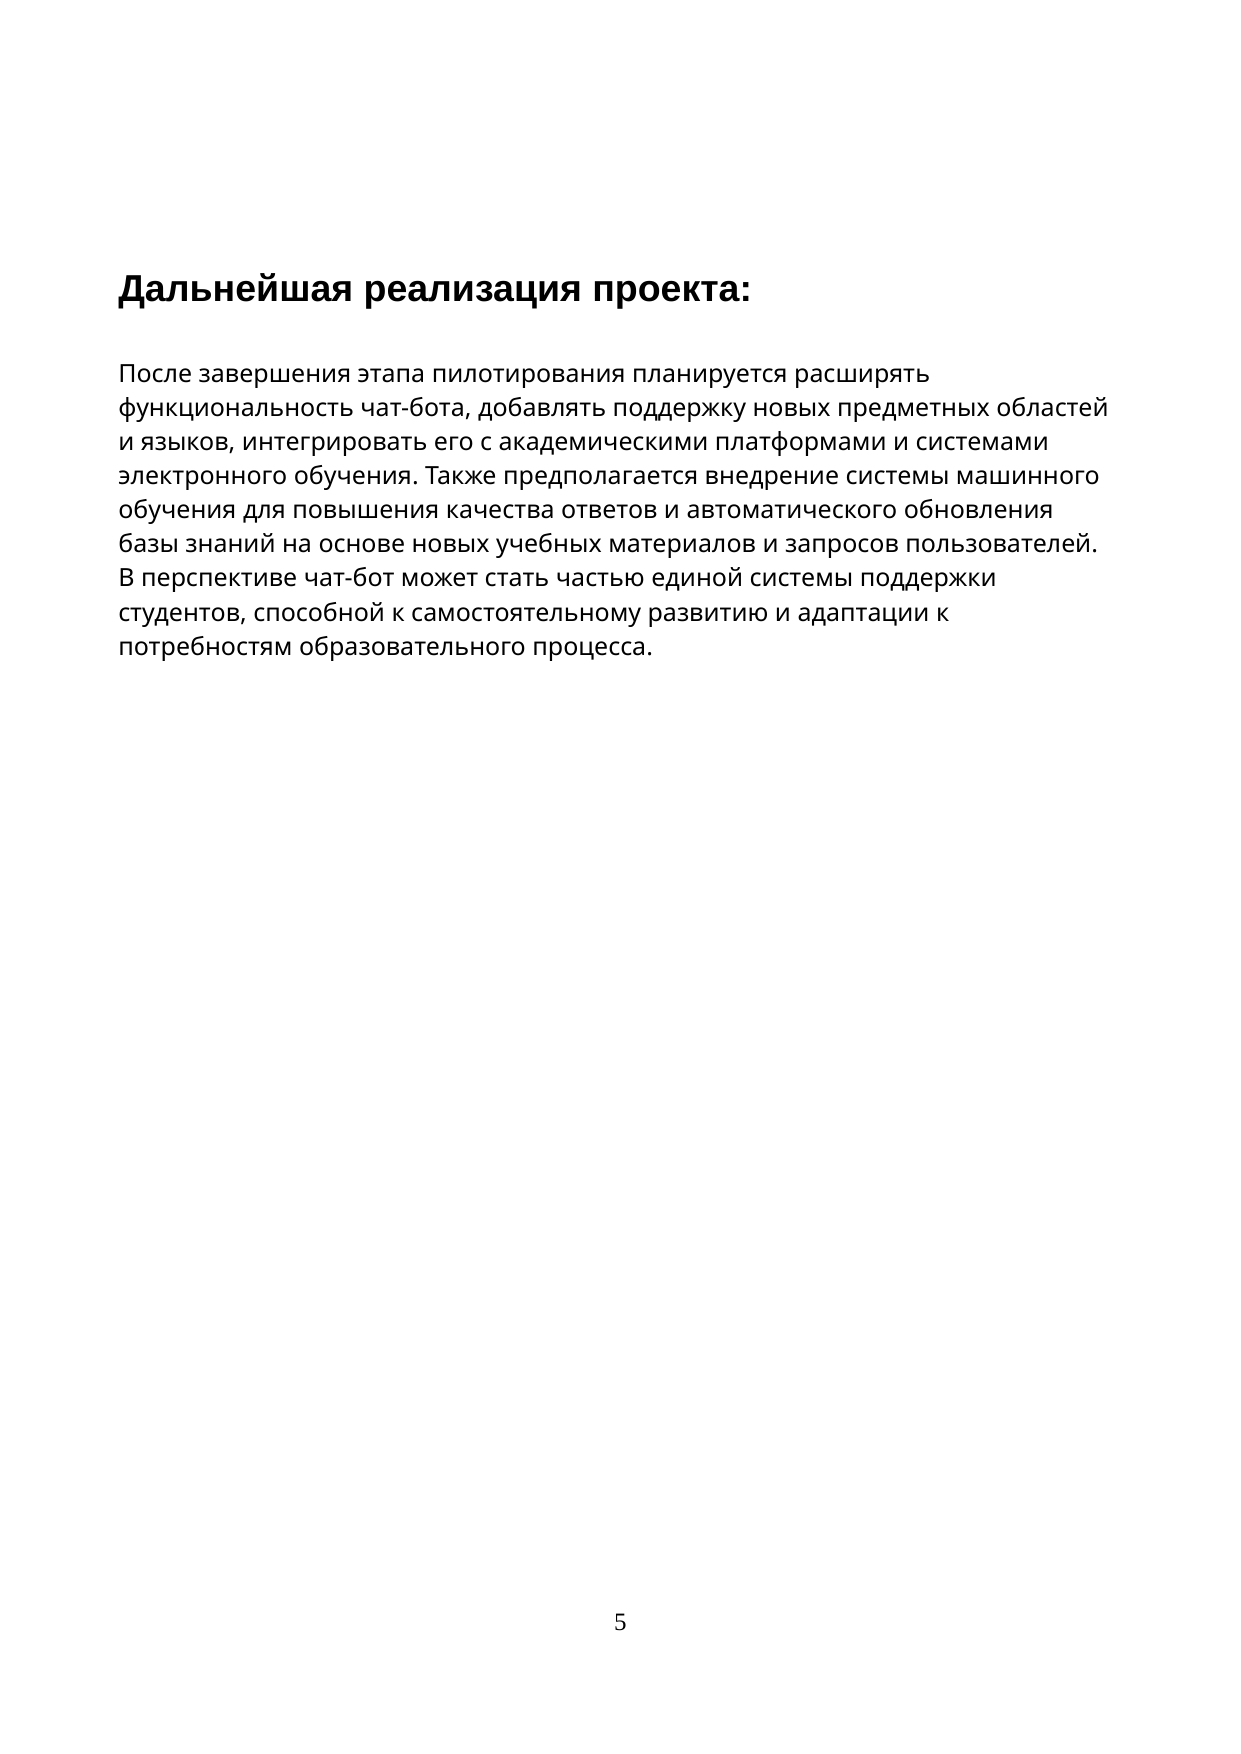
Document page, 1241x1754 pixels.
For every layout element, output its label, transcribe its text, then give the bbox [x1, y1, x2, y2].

text После завершения этапа пилотирования планируется расширять функциональность чат-бота, добавлять поддержку новых предметных областей и языков, интегрировать его с академическими платформами и системами электронного обучения. Также предполагается внедрение системы машинного обучения для повышения качества ответов и автоматического обновления базы знаний на основе новых учебных материалов и запросов пользователей. В перспективе чат-бот может стать частью единой системы поддержки студентов, способной к самостоятельному развитию и адаптации к потребностям образовательного процесса. [118, 322, 1116, 662]
subtitle Дальнейшая реализация проекта: [118, 266, 1122, 309]
